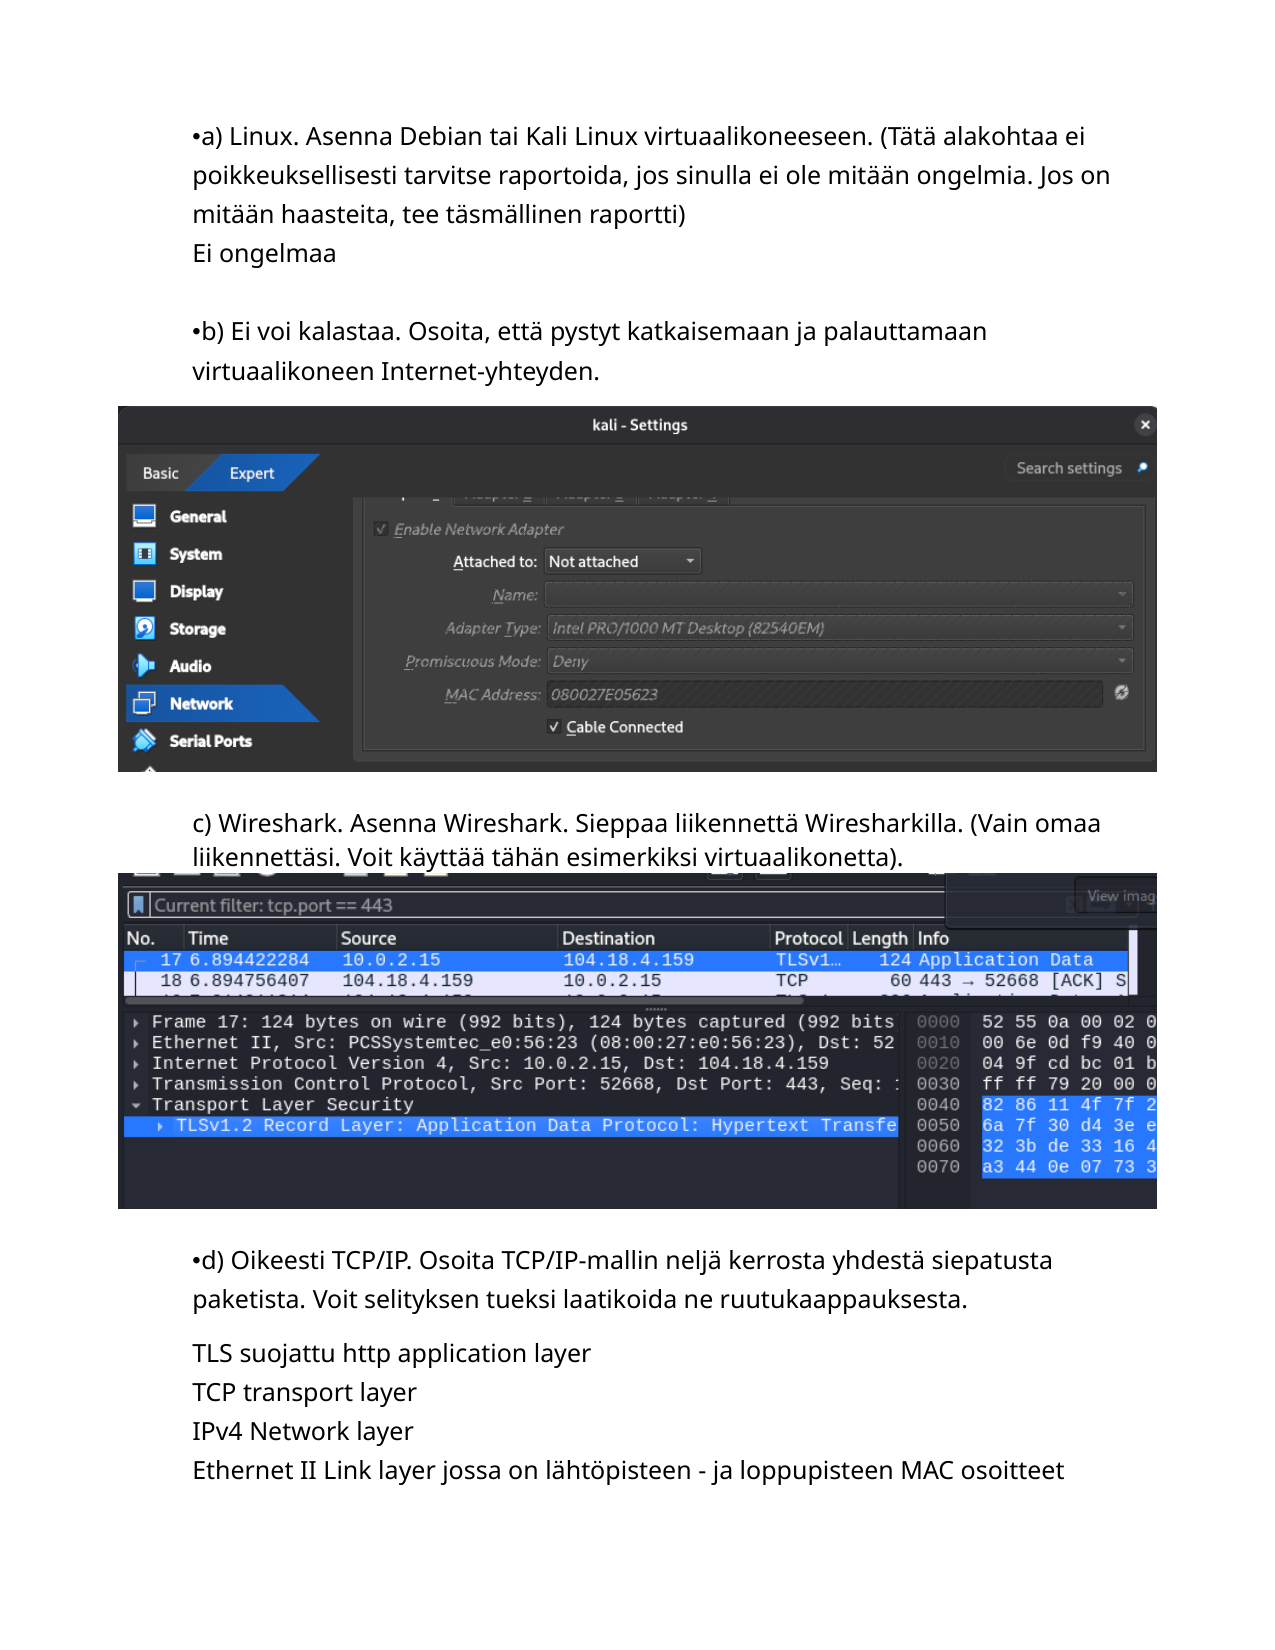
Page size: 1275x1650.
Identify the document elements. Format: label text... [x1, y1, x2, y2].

list b) Ei voi kalastaa. Osoita, että pystyt katkaisemaan ja palauttamaan virtuaalikoneen Internet-yhteyden. [118, 314, 1157, 387]
text Ei ongelmaa [118, 236, 1157, 270]
text TLS suojattu http application layer TCP transport layer IPv4 Network layer Ethernet II Link layer jossa on lähtöpisteen - ja loppupisteen MAC osoitteet [118, 1335, 1157, 1487]
list d) Oikeesti TCP/IP. Osoita TCP/IP-mallin neljä kerrosta yhdestä siepatusta paketista. Voit selityksen tueksi laatikoida ne ruutukaappauksesta. [118, 1242, 1157, 1316]
list a) Linux. Asenna Debian tai Kali Linux virtuaalikoneeseen. (Tätä alakohtaa ei poikkeuksellisesti tarvitse raportoida, jos sinulla ei ole mitään ongelmia. Jos on mitään haasteita, tee täsmällinen raportti) [118, 118, 1157, 231]
picture [118, 406, 1157, 772]
text c) Wireshark. Asenna Wireshark. Sieppaa liikennettä Wiresharkilla. (Vain omaa liikennettäsi. Voit käyttää tähän esimerkiksi virtuaalikonetta). [118, 772, 1157, 873]
picture [118, 873, 1157, 1209]
